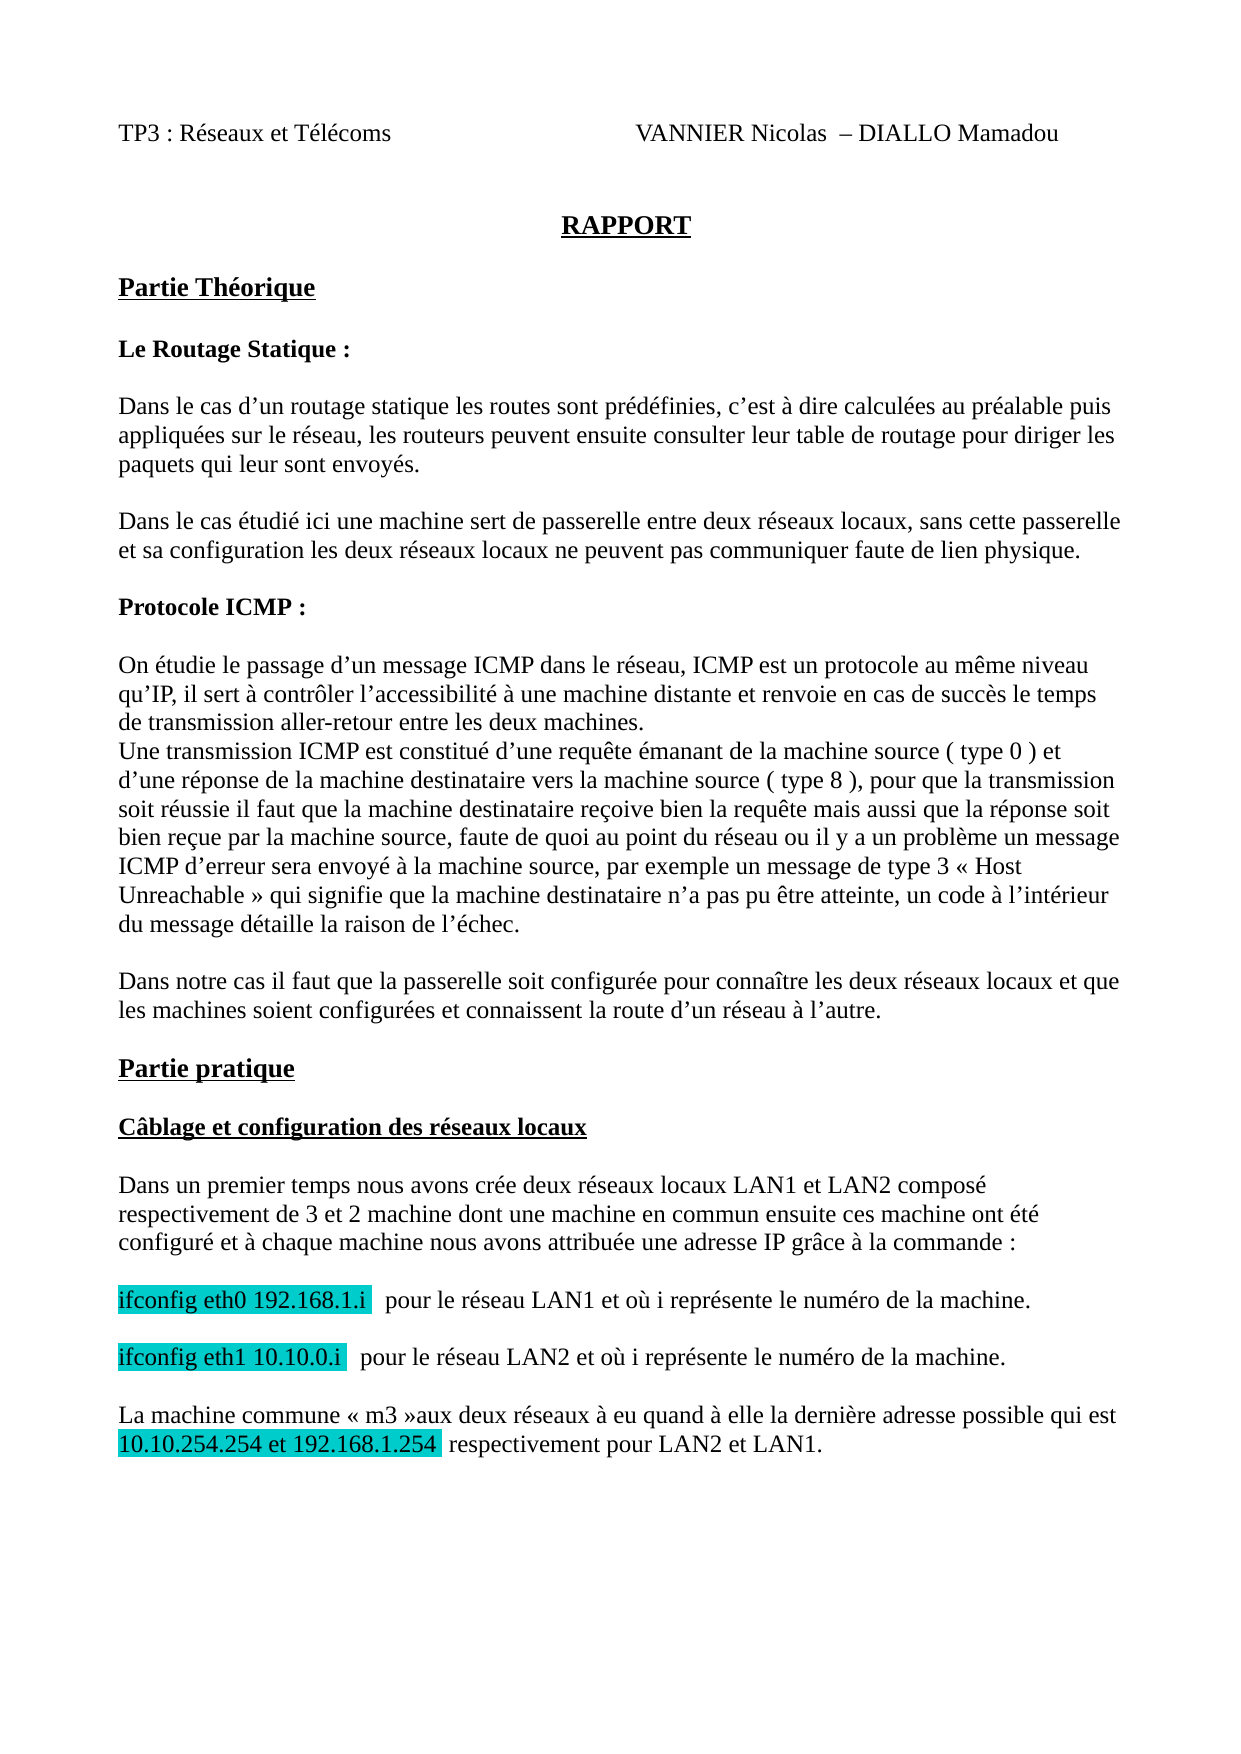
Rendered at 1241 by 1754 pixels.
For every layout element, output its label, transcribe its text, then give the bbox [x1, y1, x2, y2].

text Partie Théorique [118, 271, 1122, 303]
text TP3 : Réseaux et Télécoms VANNIER Nicolas – DIALLO Mamadou [118, 118, 1122, 147]
text Dans le cas d’un routage statique les routes sont prédéfinies, c’est à dire calculées au préalable puis appliquées sur le réseau, les routeurs peuvent ensuite consulter leur table de routage pour diriger les paquets qui leur sont envoyés. [118, 391, 1122, 477]
text Partie pratique [118, 1052, 1122, 1084]
text La machine commune « m3 »aux deux réseaux à eu quand à elle la dernière adresse possible qui est 10.10.254.254 et 192.168.1.254 respectivement pour LAN2 et LAN1. [118, 1400, 1122, 1457]
text Dans un premier temps nous avons crée deux réseaux locaux LAN1 et LAN2 composé respectivement de 3 et 2 machine dont une machine en commun ensuite ces machine ont été configuré et à chaque machine nous avons attribuée une adresse IP grâce à la commande : [118, 1170, 1122, 1256]
text ifconfig eth0 192.168.1.i pour le réseau LAN1 et où i représente le numéro de la machine. [118, 1285, 1122, 1314]
text Le Routage Statique : [118, 334, 1122, 362]
text ifconfig eth1 10.10.0.i pour le réseau LAN2 et où i représente le numéro de la machine. [118, 1342, 1122, 1371]
text Dans notre cas il faut que la passerelle soit configurée pour connaître les deux réseaux locaux et que les machines soient configurées et connaissent la route d’un réseau à l’autre. [118, 966, 1122, 1024]
text Une transmission ICMP est constitué d’une requête émanant de la machine source ( type 0 ) et d’une réponse de la machine destinataire vers la machine source ( type 8 ), pour que la transmission soit réussie il faut que la machine destinataire reçoive bien la requête mais aussi que la réponse soit bien reçue par la machine source, faute de quoi au point du réseau ou il y a un problème un message ICMP d’erreur sera envoyé à la machine source, par exemple un message de type 3 « Host Unreachable » qui signifie que la machine destinataire n’a pas pu être atteinte, un code à l’intérieur du message détaille la raison de l’échec. [118, 736, 1122, 937]
text RAPPORT [118, 209, 1122, 240]
text Dans le cas étudié ici une machine sert de passerelle entre deux réseaux locaux, sans cette passerelle et sa configuration les deux réseaux locaux ne peuvent pas communiquer faute de lien physique. [118, 506, 1122, 564]
text Câblage et configuration des réseaux locaux [118, 1112, 1122, 1141]
text On étudie le passage d’un message ICMP dans le réseau, ICMP est un protocole au même niveau qu’IP, il sert à contrôler l’accessibilité à une machine distante et renvoie en cas de succès le temps de transmission aller-retour entre les deux machines. [118, 650, 1122, 736]
text Protocole ICMP : [118, 592, 1122, 621]
